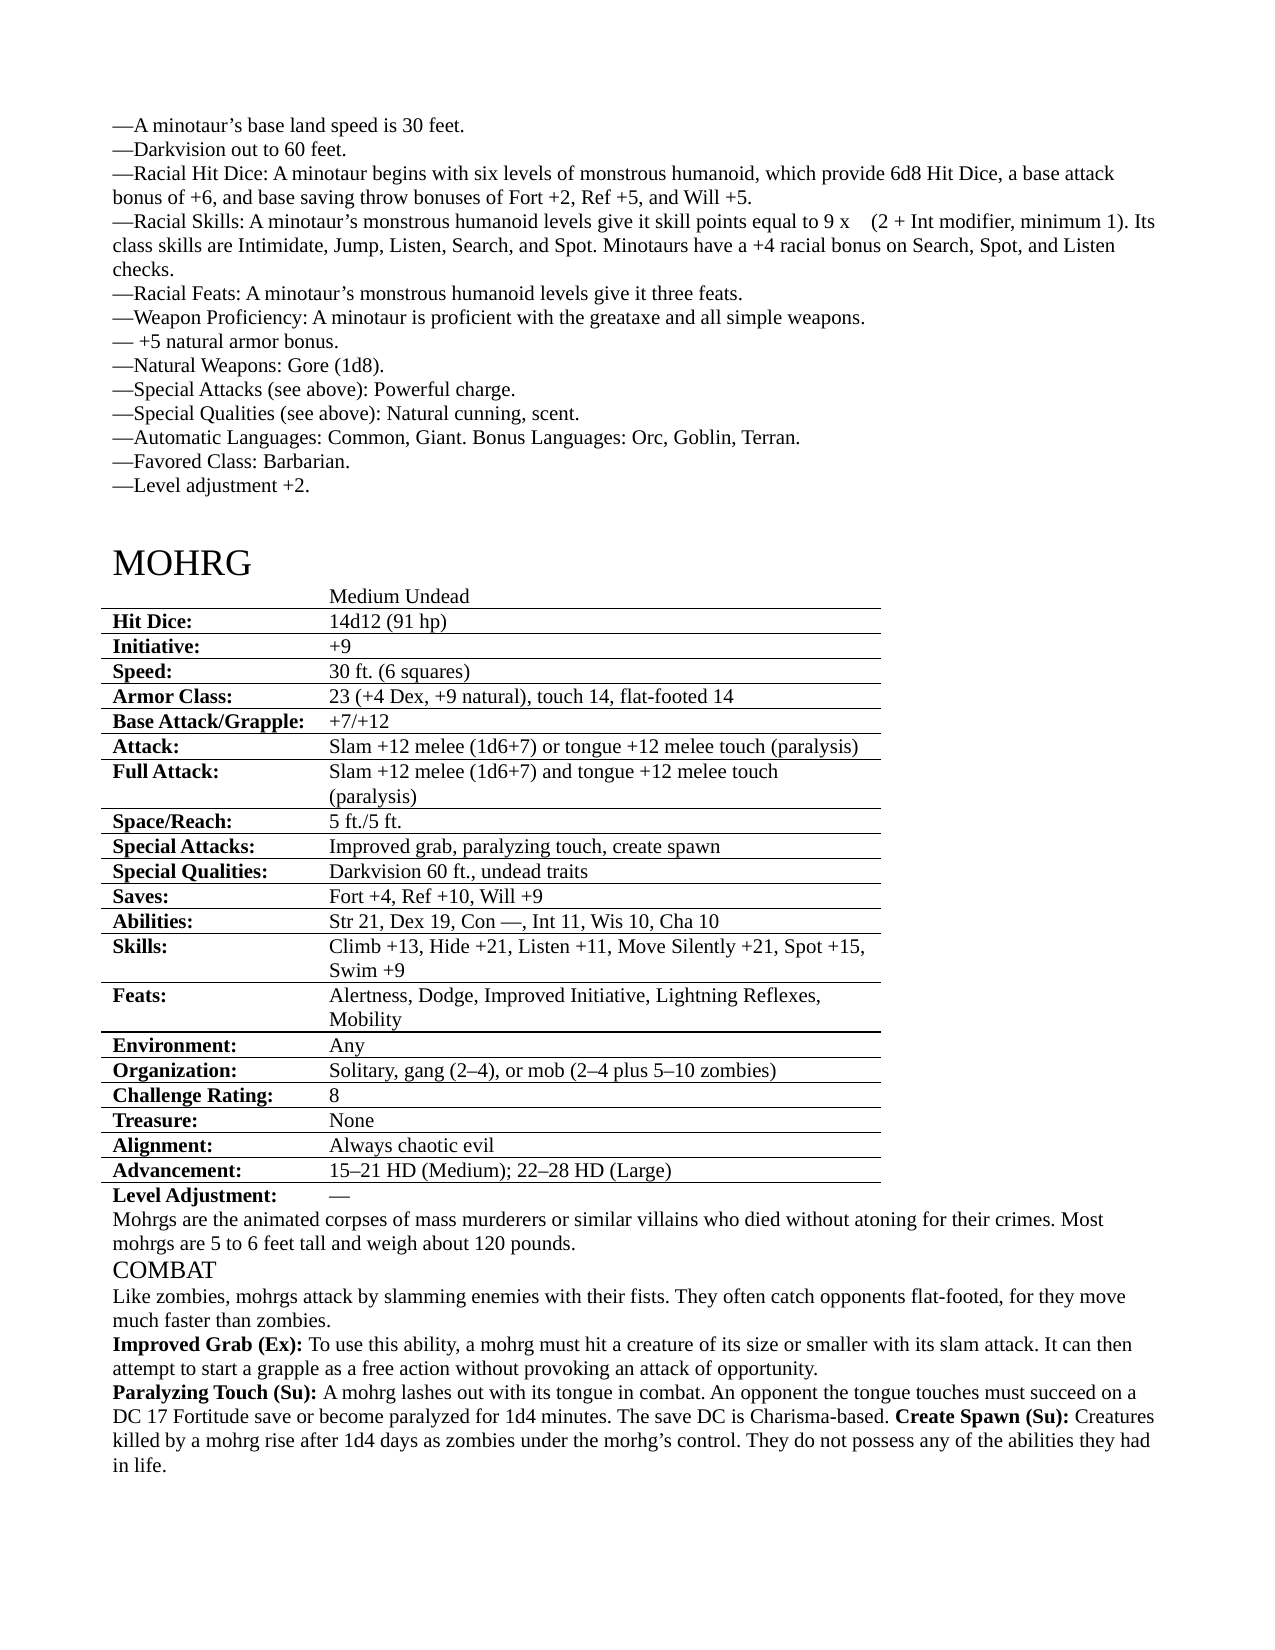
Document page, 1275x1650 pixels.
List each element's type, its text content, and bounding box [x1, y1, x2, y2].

table_cell 5 ft./5 ft. [318, 809, 881, 833]
text —Automatic Languages: Common, Giant. Bonus Languages: Orc, Goblin, Terran. [112, 425, 1162, 449]
table_cell Fort +4, Ref +10, Will +9 [318, 884, 881, 908]
table_cell Darkvision 60 ft., undead traits [318, 859, 881, 883]
text —Darkvision out to 60 feet. [112, 137, 1162, 161]
table_cell Saves: [101, 884, 318, 908]
table_cell Challenge Rating: [101, 1083, 318, 1107]
text Like zombies, mohrgs attack by slamming enemies with their fists. They often catch opponents flat-footed, for they move much faster than zombies. [112, 1284, 1162, 1332]
table_cell Alertness, Dodge, Improved Initiative, Lightning Reflexes, Mobility [318, 983, 881, 1031]
text —Special Qualities (see above): Natural cunning, scent. [112, 401, 1162, 425]
text —Weapon Proficiency: A minotaur is proficient with the greataxe and all simple weapons. [112, 305, 1162, 329]
text —Racial Skills: A minotaur’s monstrous humanoid levels give it skill points equal to 9 x (2 + Int modifier, minimum 1). Its class skills are Intimidate, Jump, Listen, Search, and Spot. Minotaurs have a +4 racial bonus on Search, Spot, and Listen checks. [112, 209, 1162, 281]
table_cell 23 (+4 Dex, +9 natural), touch 14, flat-footed 14 [318, 684, 881, 708]
table_cell Str 21, Dex 19, Con —, Int 11, Wis 10, Cha 10 [318, 909, 881, 933]
text Mohrgs are the animated corpses of mass murderers or similar villains who died without atoning for their crimes. Most mohrgs are 5 to 6 feet tall and weigh about 120 pounds. [112, 1207, 1162, 1255]
table_cell Base Attack/Grapple: [101, 709, 318, 733]
table_header Medium Undead [318, 584, 881, 608]
table_cell Attack: [101, 734, 318, 758]
table_cell Special Attacks: [101, 834, 318, 858]
table_cell — [318, 1183, 881, 1207]
table_cell 14d12 (91 hp) [318, 609, 881, 633]
table_cell Special Qualities: [101, 859, 318, 883]
table_cell Speed: [101, 659, 318, 683]
text Improved Grab (Ex): To use this ability, a mohrg must hit a creature of its size or smaller with its slam attack. It can then attempt to start a grapple as a free action without provoking an attack of opportunity. [112, 1332, 1162, 1380]
table_cell Hit Dice: [101, 609, 318, 633]
table_cell Full Attack: [101, 760, 318, 808]
text Paralyzing Touch (Su): A mohrg lashes out with its tongue in combat. An opponent the tongue touches must succeed on a DC 17 Fortitude save or become paralyzed for 1d4 minutes. The save DC is Charisma-based. Create Spawn (Su): Creatures killed by a mohrg rise after 1d4 days as zombies under the morhg’s control. They do not possess any of the abilities they had in life. [112, 1380, 1162, 1477]
table_cell 8 [318, 1083, 881, 1107]
table_cell Skills: [101, 934, 318, 982]
table_cell Slam +12 melee (1d6+7) or tongue +12 melee touch (paralysis) [318, 734, 881, 758]
table_cell Improved grab, paralyzing touch, create spawn [318, 834, 881, 858]
table_cell Environment: [101, 1033, 318, 1057]
table_cell Any [318, 1033, 881, 1057]
table_cell Organization: [101, 1058, 318, 1082]
text —Level adjustment +2. [112, 473, 1162, 497]
table_cell Abilities: [101, 909, 318, 933]
text —Special Attacks (see above): Powerful charge. [112, 377, 1162, 401]
table_cell Armor Class: [101, 684, 318, 708]
table_cell Space/Reach: [101, 809, 318, 833]
text —Favored Class: Barbarian. [112, 449, 1162, 473]
table_cell 15–21 HD (Medium); 22–28 HD (Large) [318, 1158, 881, 1182]
table_cell Slam +12 melee (1d6+7) and tongue +12 melee touch (paralysis) [318, 760, 881, 808]
table_cell Climb +13, Hide +21, Listen +11, Move Silently +21, Spot +15, Swim +9 [318, 934, 881, 982]
table_cell Treasure: [101, 1108, 318, 1132]
table_cell +7/+12 [318, 709, 881, 733]
text —A minotaur’s base land speed is 30 feet. [112, 112, 1162, 137]
table_cell Level Adjustment: [101, 1183, 318, 1207]
text COMBAT [112, 1255, 1162, 1284]
text MOHRG [112, 541, 1162, 584]
table_cell Feats: [101, 983, 318, 1031]
table_cell Advancement: [101, 1158, 318, 1182]
table_cell 30 ft. (6 squares) [318, 659, 881, 683]
table_cell None [318, 1108, 881, 1132]
text —Natural Weapons: Gore (1d8). [112, 353, 1162, 377]
text — +5 natural armor bonus. [112, 329, 1162, 353]
table_header [101, 584, 318, 608]
table_cell Solitary, gang (2–4), or mob (2–4 plus 5–10 zombies) [318, 1058, 881, 1082]
table_cell Alignment: [101, 1133, 318, 1157]
table_cell Initiative: [101, 634, 318, 658]
text —Racial Feats: A minotaur’s monstrous humanoid levels give it three feats. [112, 281, 1162, 305]
table_cell +9 [318, 634, 881, 658]
table_cell Always chaotic evil [318, 1133, 881, 1157]
text —Racial Hit Dice: A minotaur begins with six levels of monstrous humanoid, which provide 6d8 Hit Dice, a base attack bonus of +6, and base saving throw bonuses of Fort +2, Ref +5, and Will +5. [112, 161, 1162, 209]
